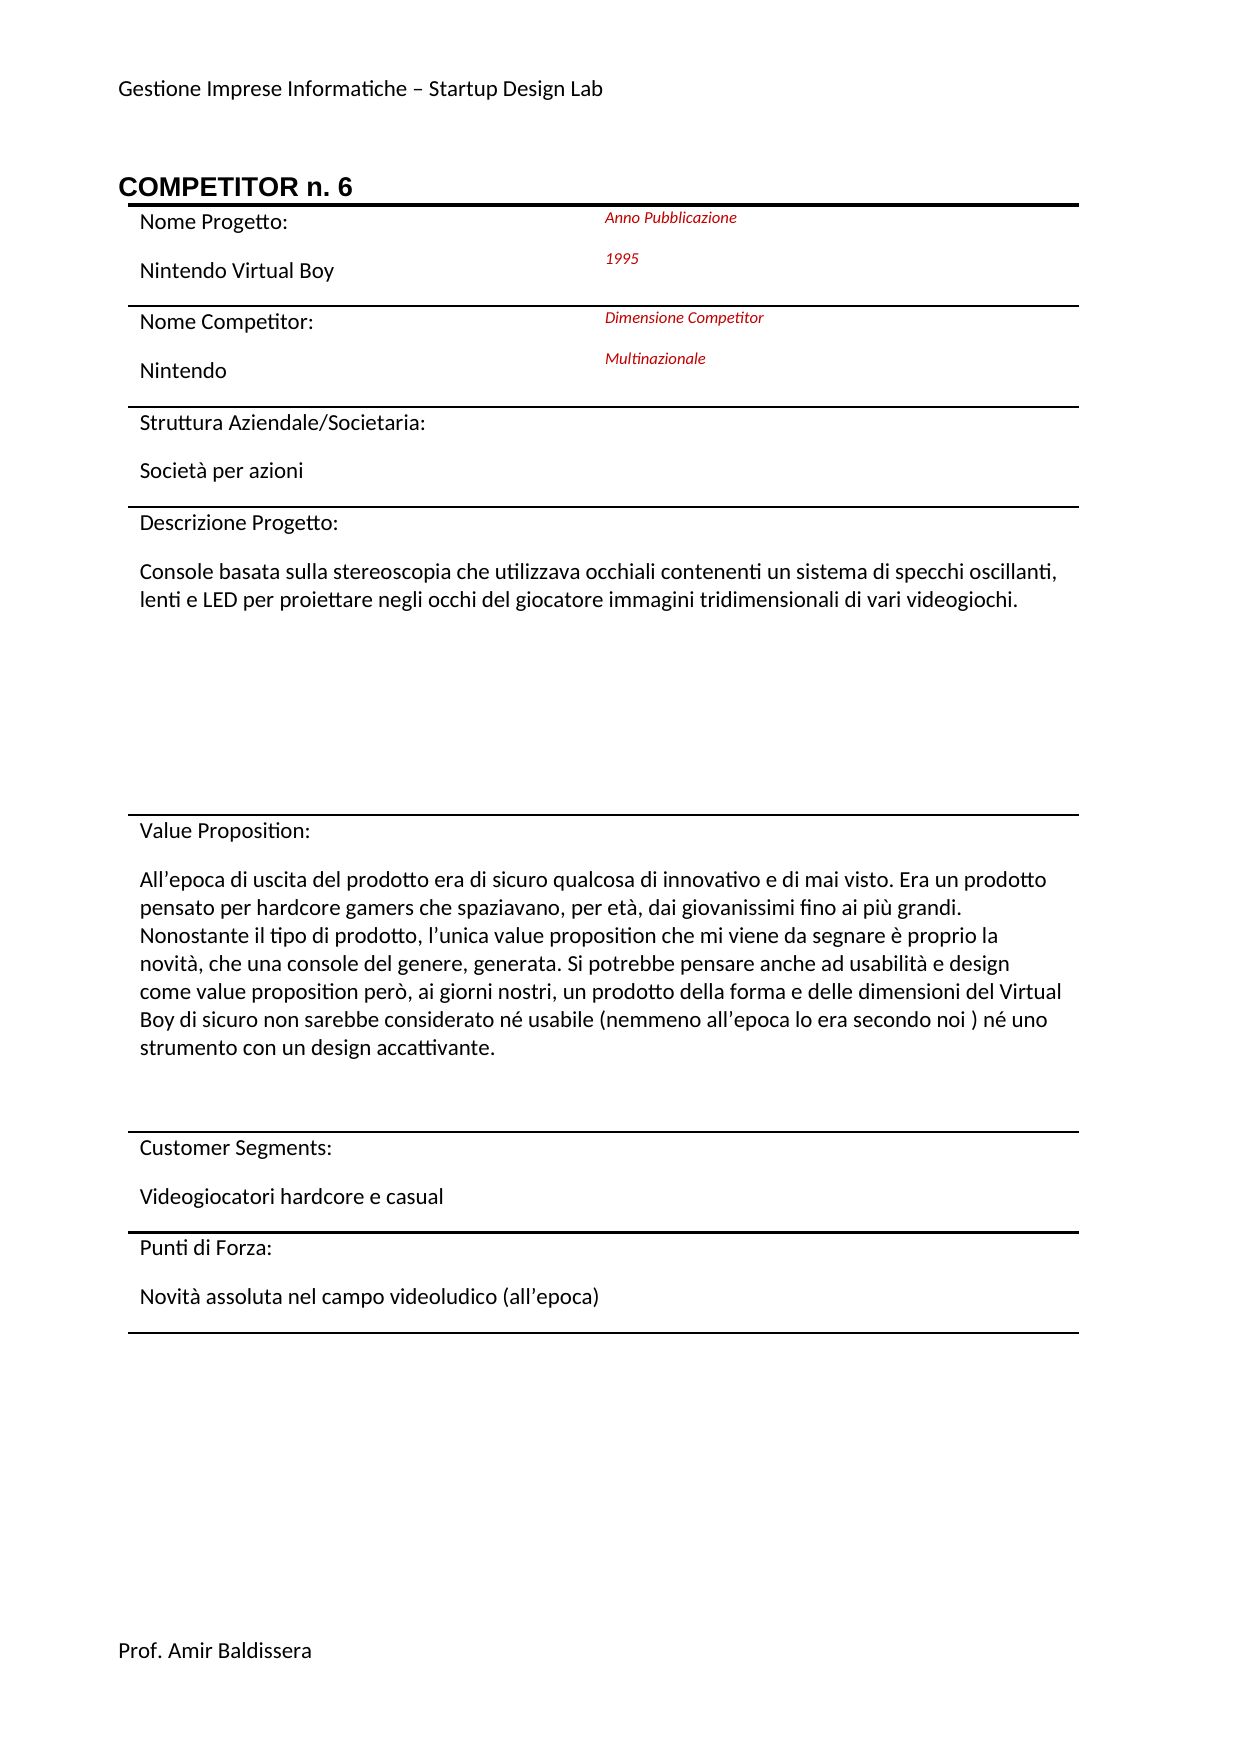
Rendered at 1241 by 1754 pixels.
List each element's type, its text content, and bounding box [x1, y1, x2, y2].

table_cell Descrizione Progetto: Console basata sulla stereoscopia che utilizzava occhiali contenenti un sistema di specchi oscillanti, lenti e LED per proiettare negli occhi del giocatore immagini tridimensionali di vari videogiochi. [128, 508, 1078, 814]
table_cell Dimensione Competitor Multinazionale [594, 307, 1078, 406]
table_cell Nome Competitor: Nintendo [128, 307, 593, 406]
table_cell Value Proposition: All’epoca di uscita del prodotto era di sicuro qualcosa di innovativo e di mai visto. Era un prodotto pensato per hardcore gamers che spaziavano, per età, dai giovanissimi fino ai più grandi. Nonostante il tipo di prodotto, l’unica value proposition che mi viene da segnare è proprio la novità, che una console del genere, generata. Si potrebbe pensare anche ad usabilità e design come value proposition però, ai giorni nostri, un prodotto della forma e delle dimensioni del Virtual Boy di sicuro non sarebbe considerato né usabile (nemmeno all’epoca lo era secondo noi ) né uno strumento con un design accattivante. [128, 816, 1078, 1131]
table_header Nome Progetto: Nintendo Virtual Boy [128, 207, 593, 305]
table_cell Customer Segments: Videogiocatori hardcore e casual [128, 1133, 1078, 1231]
table_header Anno Pubblicazione 1995 [594, 207, 1078, 305]
table_cell Struttura Aziendale/Societaria: Società per azioni [128, 408, 1078, 506]
subtitle COMPETITOR n. 6 [118, 171, 1122, 203]
table_cell Punti di Forza: Novità assoluta nel campo videoludico (all’epoca) [128, 1234, 1078, 1332]
